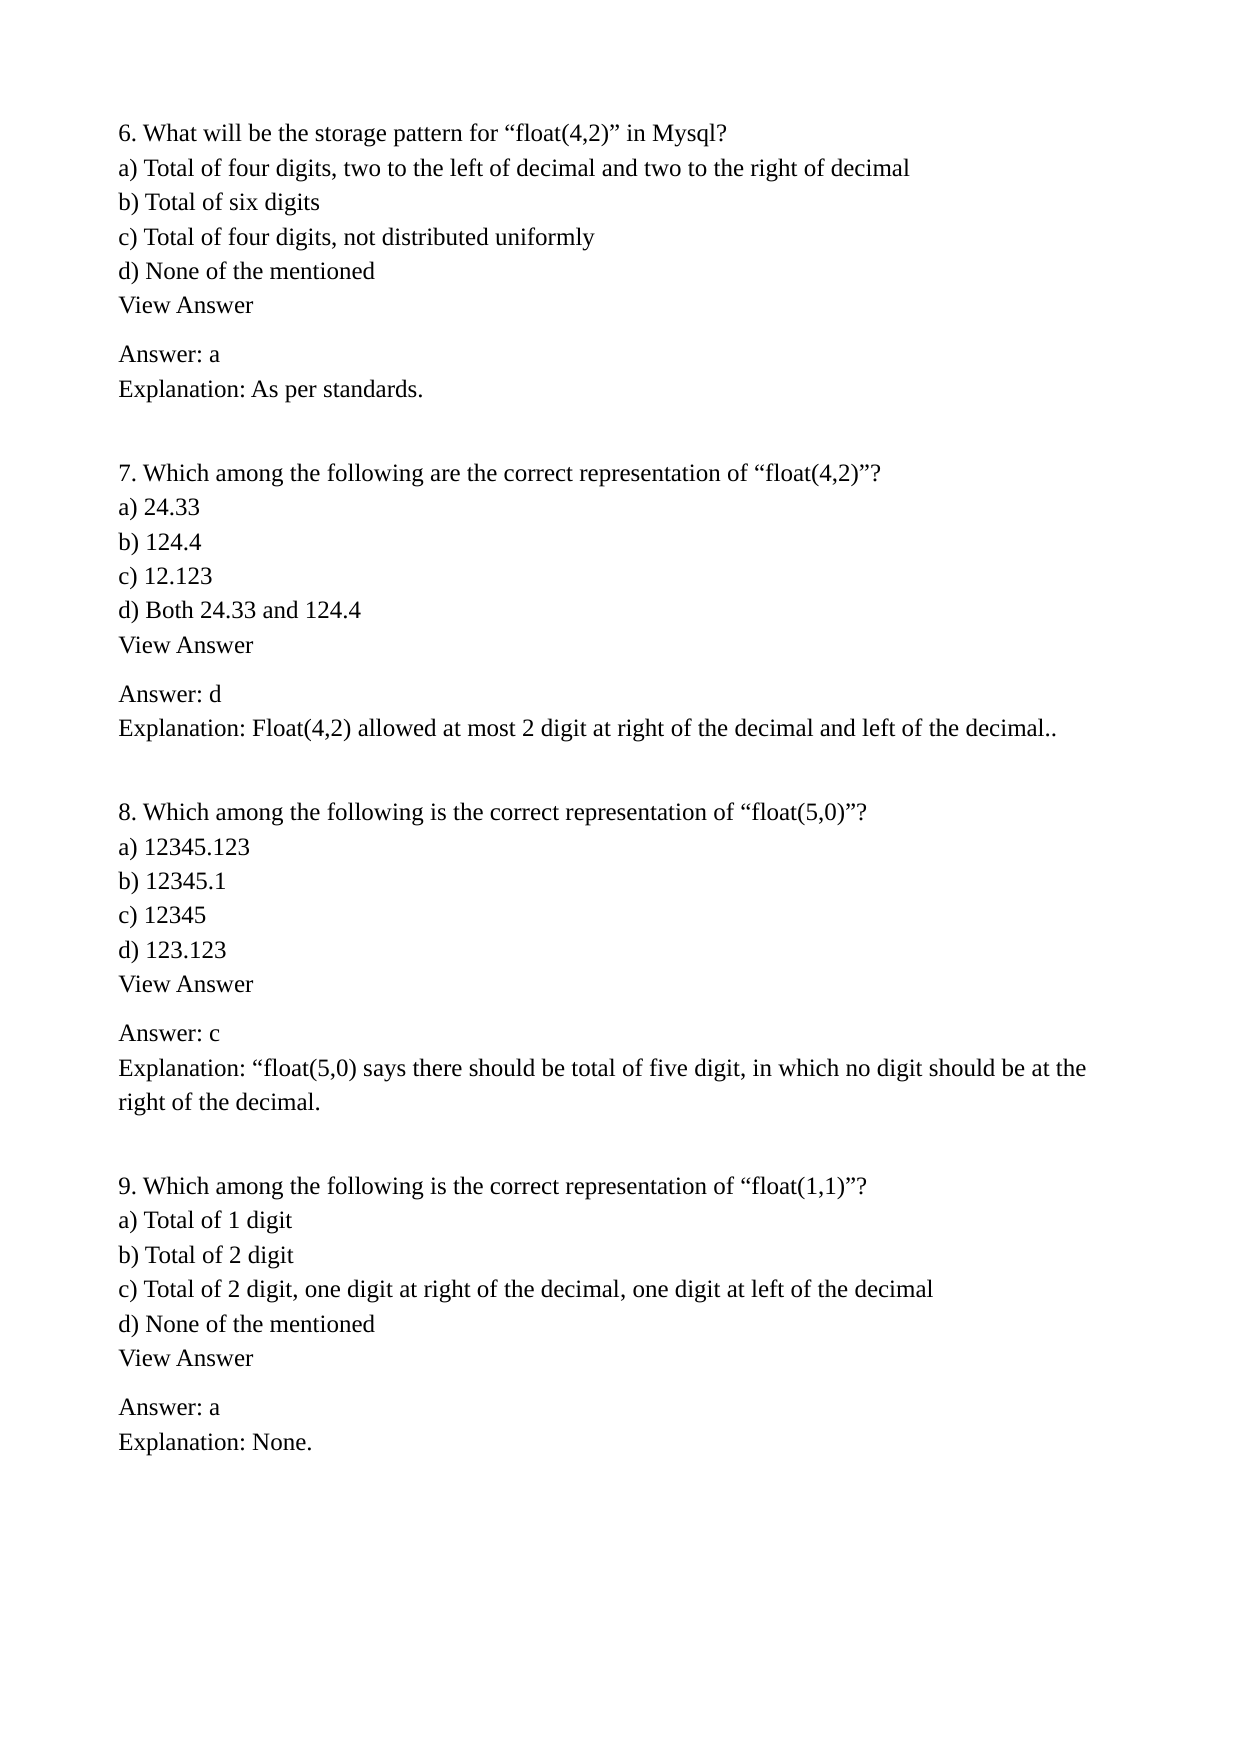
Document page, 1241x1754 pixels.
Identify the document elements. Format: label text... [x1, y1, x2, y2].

text Answer: a Explanation: As per standards. [118, 339, 1122, 437]
text Answer: d Explanation: Float(4,2) allowed at most 2 digit at right of the decimal and left of the decimal.. [118, 679, 1122, 777]
text 8. Which among the following is the correct representation of “float(5,0)”? a) 12345.123 b) 12345.1 c) 12345 d) 123.123 View Answer [118, 797, 1122, 998]
text Answer: c Explanation: “float(5,0) says there should be total of five digit, in which no digit should be at the right of the decimal. [118, 1018, 1122, 1151]
text Answer: a Explanation: None. [118, 1392, 1122, 1456]
text 7. Which among the following are the correct representation of “float(4,2)”? a) 24.33 b) 124.4 c) 12.123 d) Both 24.33 and 124.4 View Answer [118, 458, 1122, 659]
text 6. What will be the storage pattern for “float(4,2)” in Mysql? a) Total of four digits, two to the left of decimal and two to the right of decimal b) Total of six digits c) Total of four digits, not distributed uniformly d) None of the mentioned View Answer [118, 118, 1122, 319]
text 9. Which among the following is the correct representation of “float(1,1)”? a) Total of 1 digit b) Total of 2 digit c) Total of 2 digit, one digit at right of the decimal, one digit at left of the decimal d) None of the mentioned View Answer [118, 1171, 1122, 1372]
